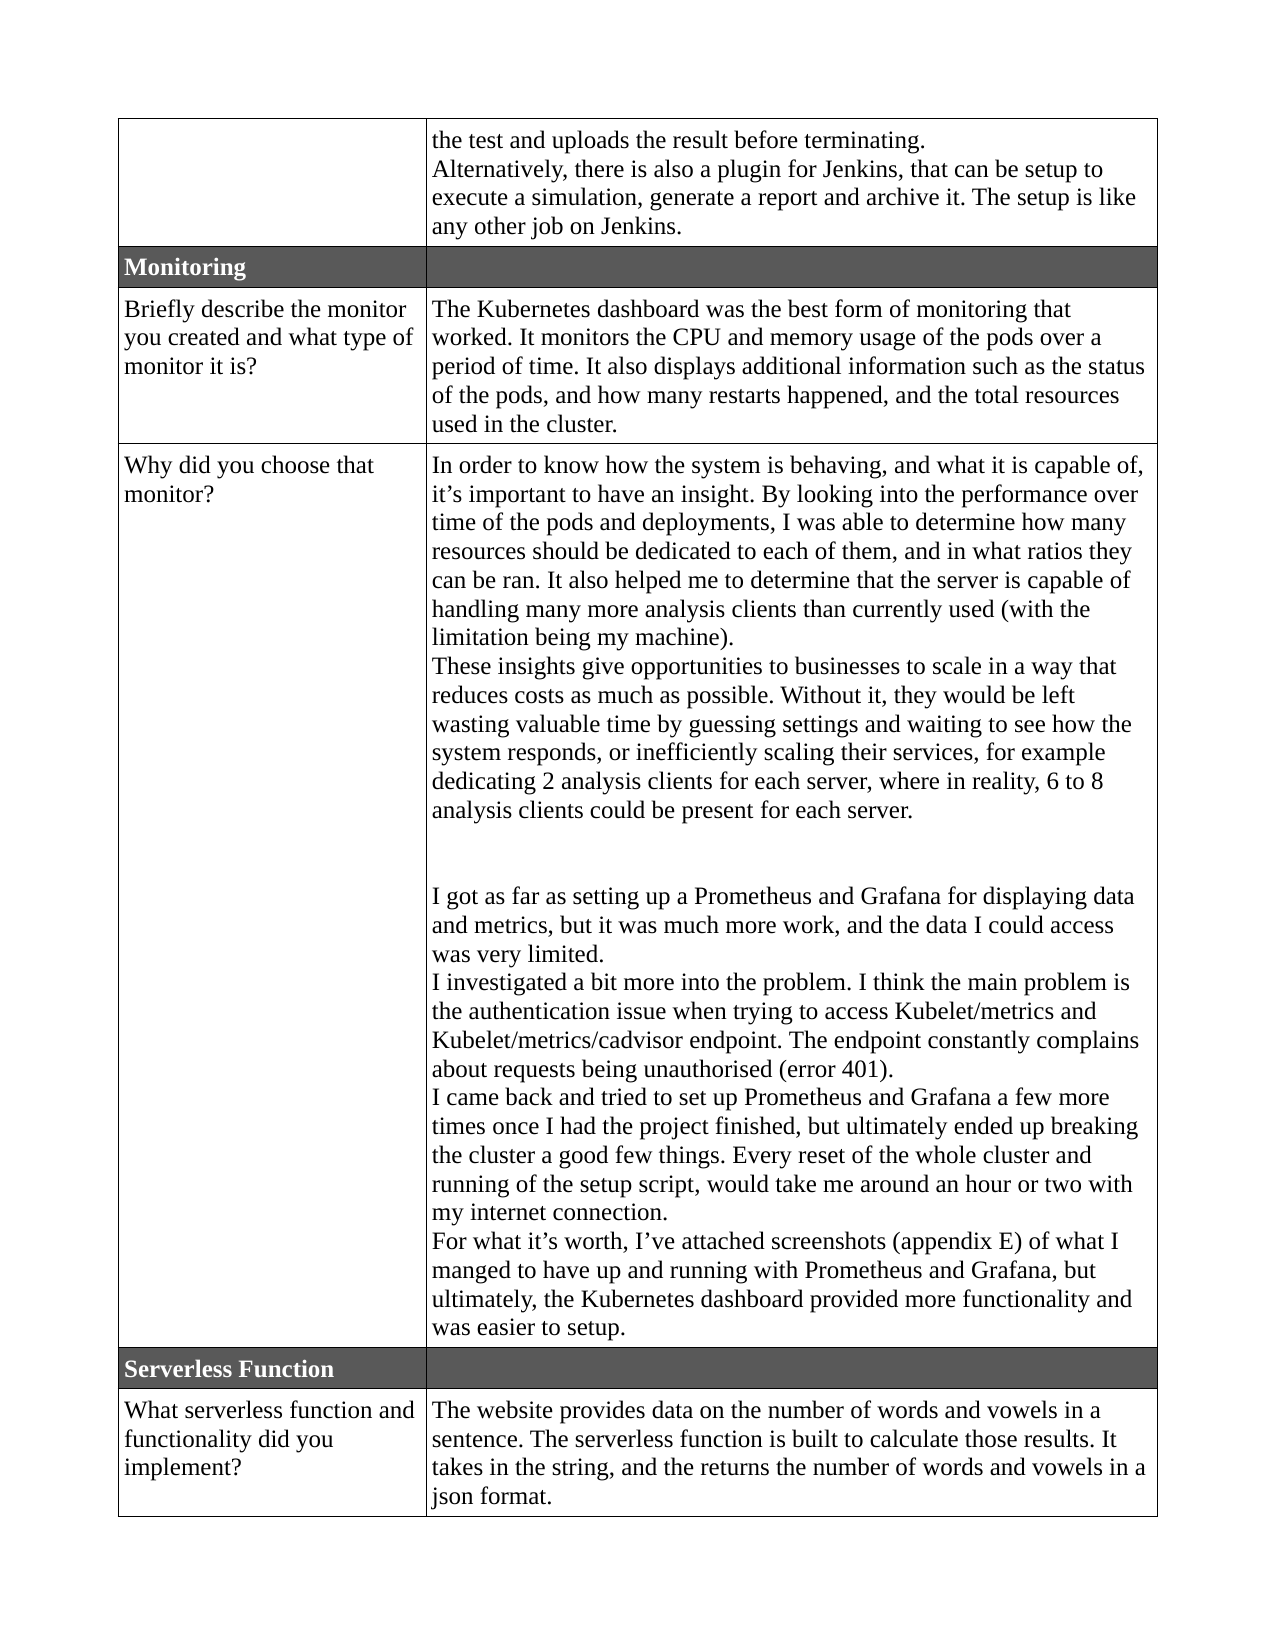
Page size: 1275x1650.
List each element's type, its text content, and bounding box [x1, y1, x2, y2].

table_cell The website provides data on the number of words and vowels in a sentence. The serverless function is built to calculate those results. It takes in the string, and the returns the number of words and vowels in a json format. [427, 1389, 1157, 1516]
table_cell [427, 247, 1157, 287]
table_cell Briefly describe the monitor you created and what type of monitor it is? [119, 288, 426, 443]
table_cell [119, 119, 426, 246]
table_cell Why did you choose that monitor? [119, 444, 426, 1347]
table_cell The Kubernetes dashboard was the best form of monitoring that worked. It monitors the CPU and memory usage of the pods over a period of time. It also displays additional information such as the status of the pods, and how many restarts happened, and the total resources used in the cluster. [427, 288, 1157, 443]
table_cell [427, 1348, 1157, 1388]
table_cell What serverless function and functionality did you implement? [119, 1389, 426, 1516]
table_cell Serverless Function [119, 1348, 426, 1388]
table_cell the test and uploads the result before terminating. Alternatively, there is also a plugin for Jenkins, that can be setup to execute a simulation, generate a report and archive it. The setup is like any other job on Jenkins. [427, 119, 1157, 246]
table_cell Monitoring [119, 247, 426, 287]
table_cell In order to know how the system is behaving, and what it is capable of, it’s important to have an insight. By looking into the performance over time of the pods and deployments, I was able to determine how many resources should be dedicated to each of them, and in what ratios they can be ran. It also helped me to determine that the server is capable of handling many more analysis clients than currently used (with the limitation being my machine). These insights give opportunities to businesses to scale in a way that reduces costs as much as possible. Without it, they would be left wasting valuable time by guessing settings and waiting to see how the system responds, or inefficiently scaling their services, for example dedicating 2 analysis clients for each server, where in reality, 6 to 8 analysis clients could be present for each server. I got as far as setting up a Prometheus and Grafana for displaying data and metrics, but it was much more work, and the data I could access was very limited. I investigated a bit more into the problem. I think the main problem is the authentication issue when trying to access Kubelet/metrics and Kubelet/metrics/cadvisor endpoint. The endpoint constantly complains about requests being unauthorised (error 401). I came back and tried to set up Prometheus and Grafana a few more times once I had the project finished, but ultimately ended up breaking the cluster a good few things. Every reset of the whole cluster and running of the setup script, would take me around an hour or two with my internet connection. For what it’s worth, I’ve attached screenshots (appendix E) of what I manged to have up and running with Prometheus and Grafana, but ultimately, the Kubernetes dashboard provided more functionality and was easier to setup. [427, 444, 1157, 1347]
